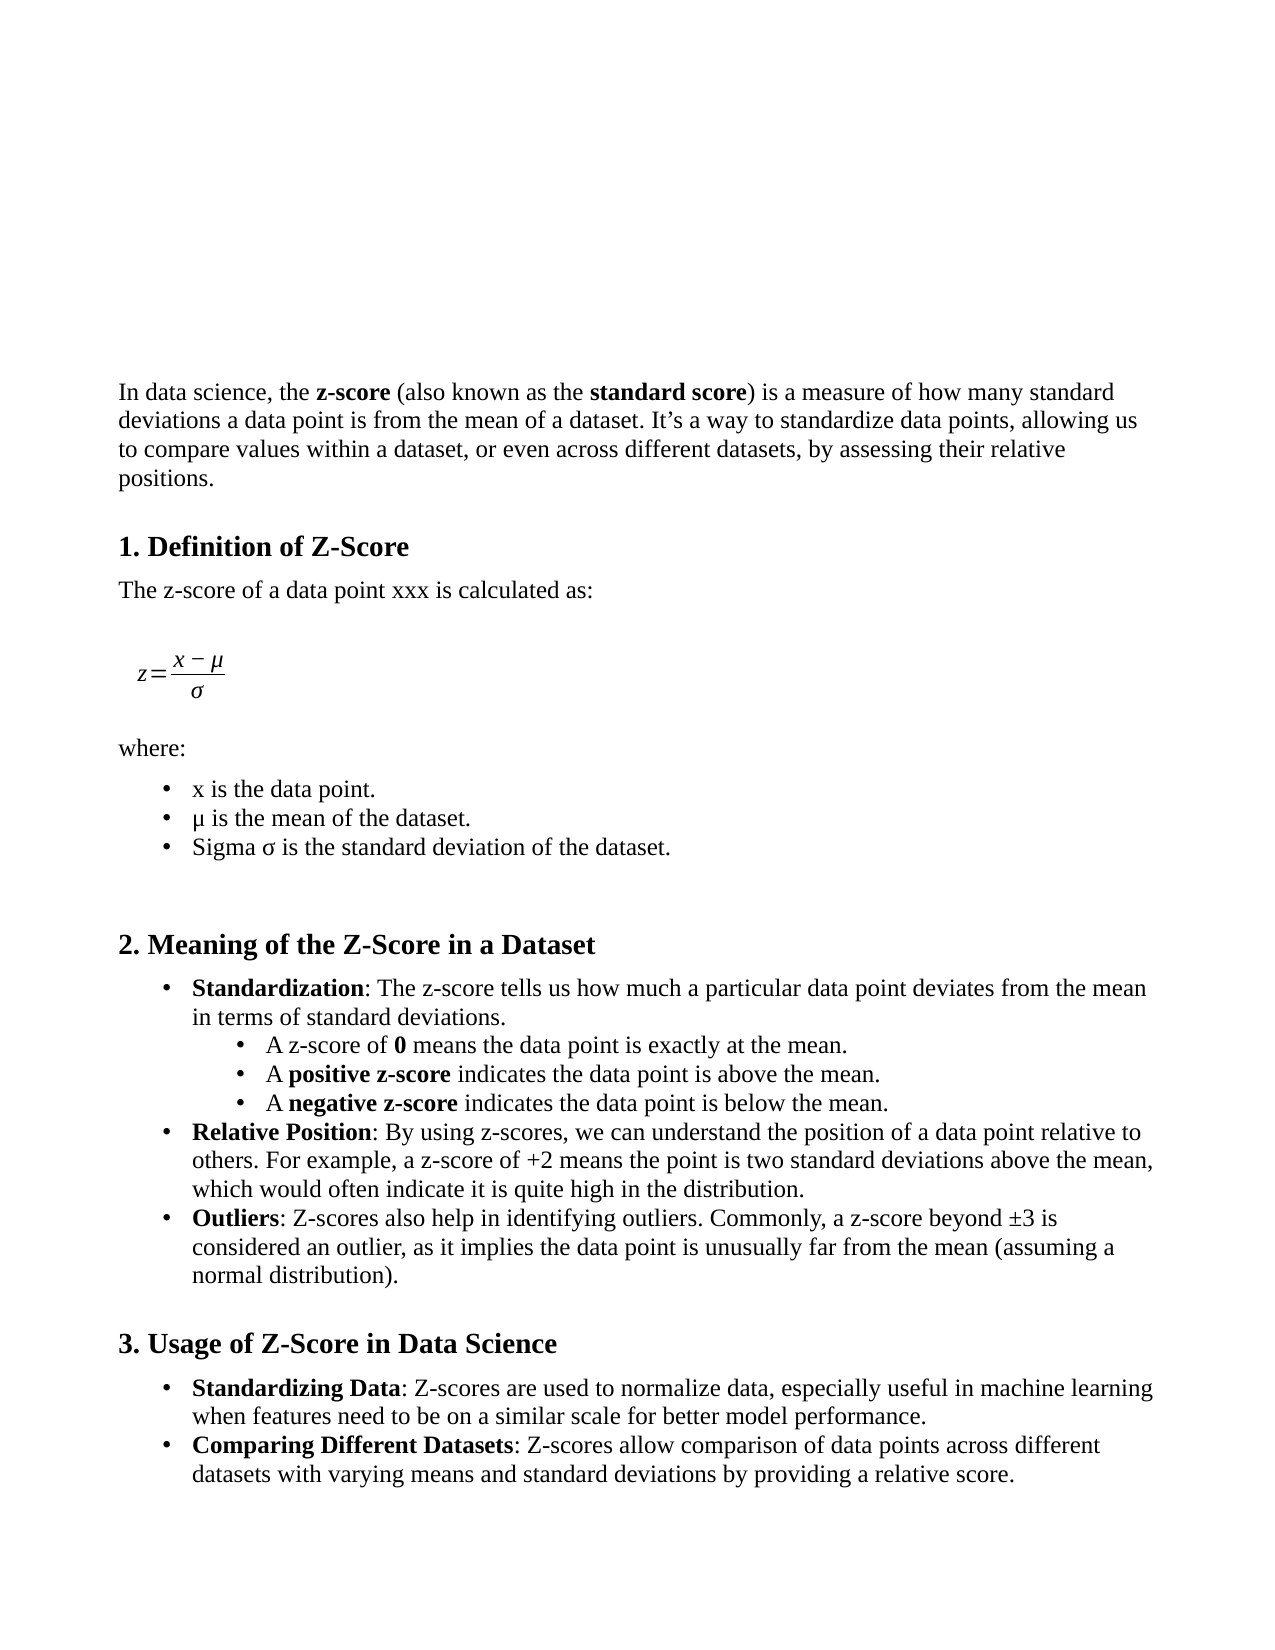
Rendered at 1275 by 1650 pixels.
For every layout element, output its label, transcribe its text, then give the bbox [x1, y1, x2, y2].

list A negative z-score indicates the data point is below the mean. [236, 1088, 1157, 1117]
subtitle 1. Definition of Z-Score [118, 529, 1157, 563]
text The z-score of a data point xxx is calculated as: [118, 575, 1157, 604]
list Sigma σ is the standard deviation of the dataset. [162, 832, 1157, 861]
list Standardization: The z-score tells us how much a particular data point deviates from the mean in terms of standard deviations. [162, 973, 1157, 1030]
list Standardizing Data: Z-scores are used to normalize data, especially useful in machine learning when features need to be on a similar scale for better model performance. [162, 1373, 1157, 1430]
text where: [118, 733, 1157, 762]
subtitle 3. Usage of Z-Score in Data Science [118, 1327, 1157, 1360]
list A positive z-score indicates the data point is above the mean. [236, 1059, 1157, 1088]
list x is the data point. [162, 774, 1157, 803]
text In data science, the z-score (also known as the standard score) is a measure of how many standard deviations a data point is from the mean of a dataset. It’s a way to standardize data points, allowing us to compare values within a dataset, or even across different datasets, by assessing their relative positions. [118, 377, 1157, 492]
list Outliers: Z-scores also help in identifying outliers. Commonly, a z-score beyond ±3 is considered an outlier, as it implies the data point is unusually far from the mean (assuming a normal distribution). [162, 1203, 1157, 1289]
list A z-score of 0 means the data point is exactly at the mean. [236, 1030, 1157, 1059]
list Relative Position: By using z-scores, we can understand the position of a data point relative to others. For example, a z-score of +2 means the point is two standard deviations above the mean, which would often indicate it is quite high in the distribution. [162, 1117, 1157, 1203]
list μ is the mean of the dataset. [162, 803, 1157, 832]
subtitle 2. Meaning of the Z-Score in a Dataset [118, 927, 1157, 960]
list Comparing Different Datasets: Z-scores allow comparison of data points across different datasets with varying means and standard deviations by providing a relative score. [162, 1430, 1157, 1488]
